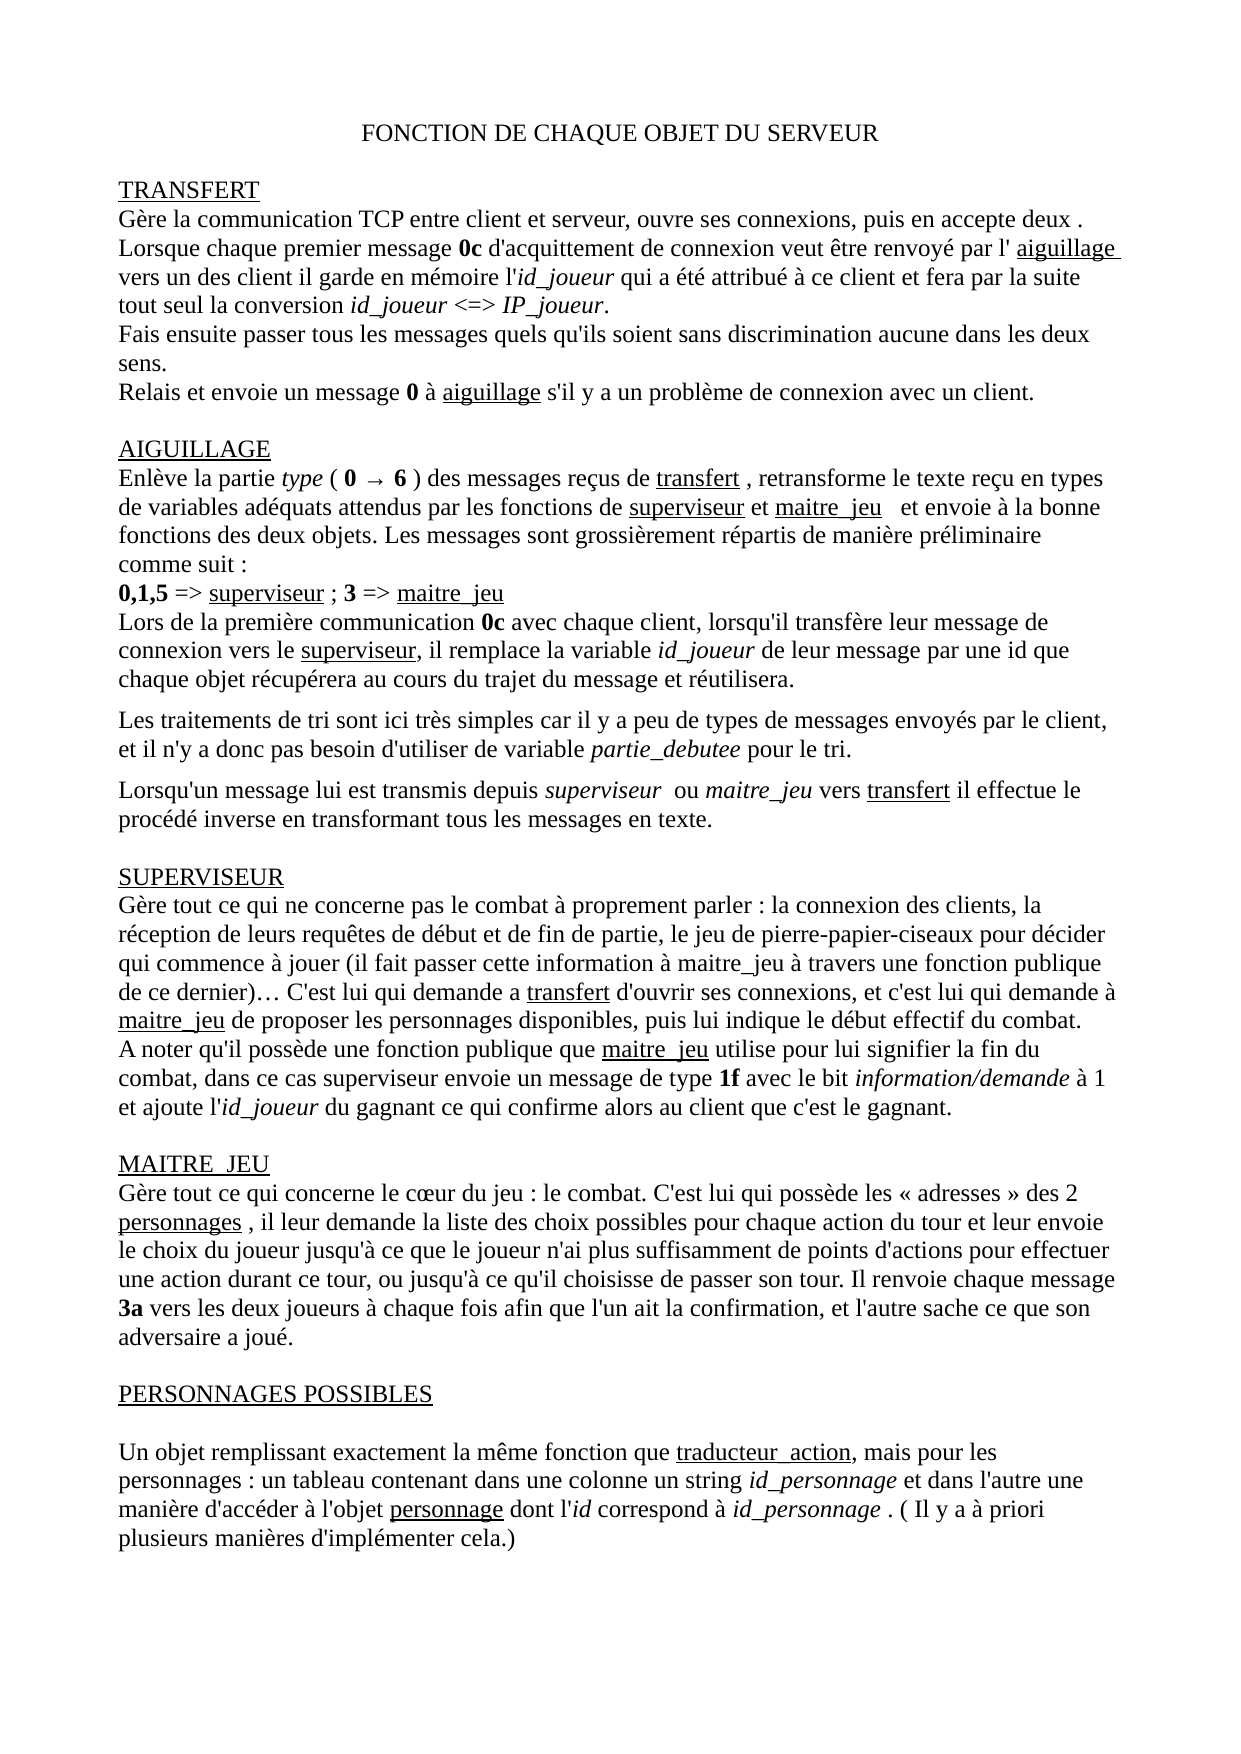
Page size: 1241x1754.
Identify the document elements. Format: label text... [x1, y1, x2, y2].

text Lorsqu'un message lui est transmis depuis superviseur ou maitre_jeu vers transfert il effectue le procédé inverse en transformant tous les messages en texte. [118, 776, 1122, 833]
text Lorsque chaque premier message 0c d'acquittement de connexion veut être renvoyé par l' aiguillage vers un des client il garde en mémoire l'id_joueur qui a été attribué à ce client et fera par la suite tout seul la conversion id_joueur <=> IP_joueur. [118, 233, 1122, 319]
text Un objet remplissant exactement la même fonction que traducteur_action, mais pour les personnages : un tableau contenant dans une colonne un string id_personnage et dans l'autre une manière d'accéder à l'objet personnage dont l'id correspond à id_personnage . ( Il y a à priori plusieurs manières d'implémenter cela.) [118, 1437, 1122, 1552]
text Lors de la première communication 0c avec chaque client, lorsqu'il transfère leur message de connexion vers le superviseur, il remplace la variable id_joueur de leur message par une id que chaque objet récupérera au cours du trajet du message et réutilisera. [118, 607, 1122, 693]
text Gère tout ce qui concerne le cœur du jeu : le combat. C'est lui qui possède les « adresses » des 2 personnages , il leur demande la liste des choix possibles pour chaque action du tour et leur envoie le choix du joueur jusqu'à ce que le joueur n'ai plus suffisamment de points d'actions pour effectuer une action durant ce tour, ou jusqu'à ce qu'il choisisse de passer son tour. Il renvoie chaque message 3a vers les deux joueurs à chaque fois afin que l'un ait la confirmation, et l'autre sache ce que son adversaire a joué. [118, 1178, 1122, 1351]
text Fais ensuite passer tous les messages quels qu'ils soient sans discrimination aucune dans les deux sens. [118, 319, 1122, 377]
text TRANSFERT [118, 176, 1122, 204]
text comme suit : [118, 549, 1122, 578]
text PERSONNAGES POSSIBLES [118, 1379, 1122, 1408]
text Gère la communication TCP entre client et serveur, ouvre ses connexions, puis en accepte deux . [118, 204, 1122, 233]
text AIGUILLAGE [118, 434, 1122, 463]
text MAITRE_JEU [118, 1149, 1122, 1178]
text FONCTION DE CHAQUE OBJET DU SERVEUR [118, 118, 1122, 147]
text A noter qu'il possède une fonction publique que maitre_jeu utilise pour lui signifier la fin du combat, dans ce cas superviseur envoie un message de type 1f avec le bit information/demande à 1 et ajoute l'id_joueur du gagnant ce qui confirme alors au client que c'est le gagnant. [118, 1034, 1122, 1121]
text Enlève la partie type ( 0 → 6 ) des messages reçus de transfert , retransforme le texte reçu en types de variables adéquats attendus par les fonctions de superviseur et maitre_jeu et envoie à la bonne fonctions des deux objets. Les messages sont grossièrement répartis de manière préliminaire [118, 463, 1122, 549]
text Gère tout ce qui ne concerne pas le combat à proprement parler : la connexion des clients, la réception de leurs requêtes de début et de fin de partie, le jeu de pierre-papier-ciseaux pour décider qui commence à jouer (il fait passer cette information à maitre_jeu à travers une fonction publique de ce dernier)… C'est lui qui demande a transfert d'ouvrir ses connexions, et c'est lui qui demande à maitre_jeu de proposer les personnages disponibles, puis lui indique le début effectif du combat. [118, 891, 1122, 1034]
text SUPERVISEUR [118, 862, 1122, 891]
text 0,1,5 => superviseur ; 3 => maitre_jeu [118, 578, 1122, 607]
text Les traitements de tri sont ici très simples car il y a peu de types de messages envoyés par le client, et il n'y a donc pas besoin d'utiliser de variable partie_debutee pour le tri. [118, 706, 1122, 763]
text Relais et envoie un message 0 à aiguillage s'il y a un problème de connexion avec un client. [118, 377, 1122, 406]
